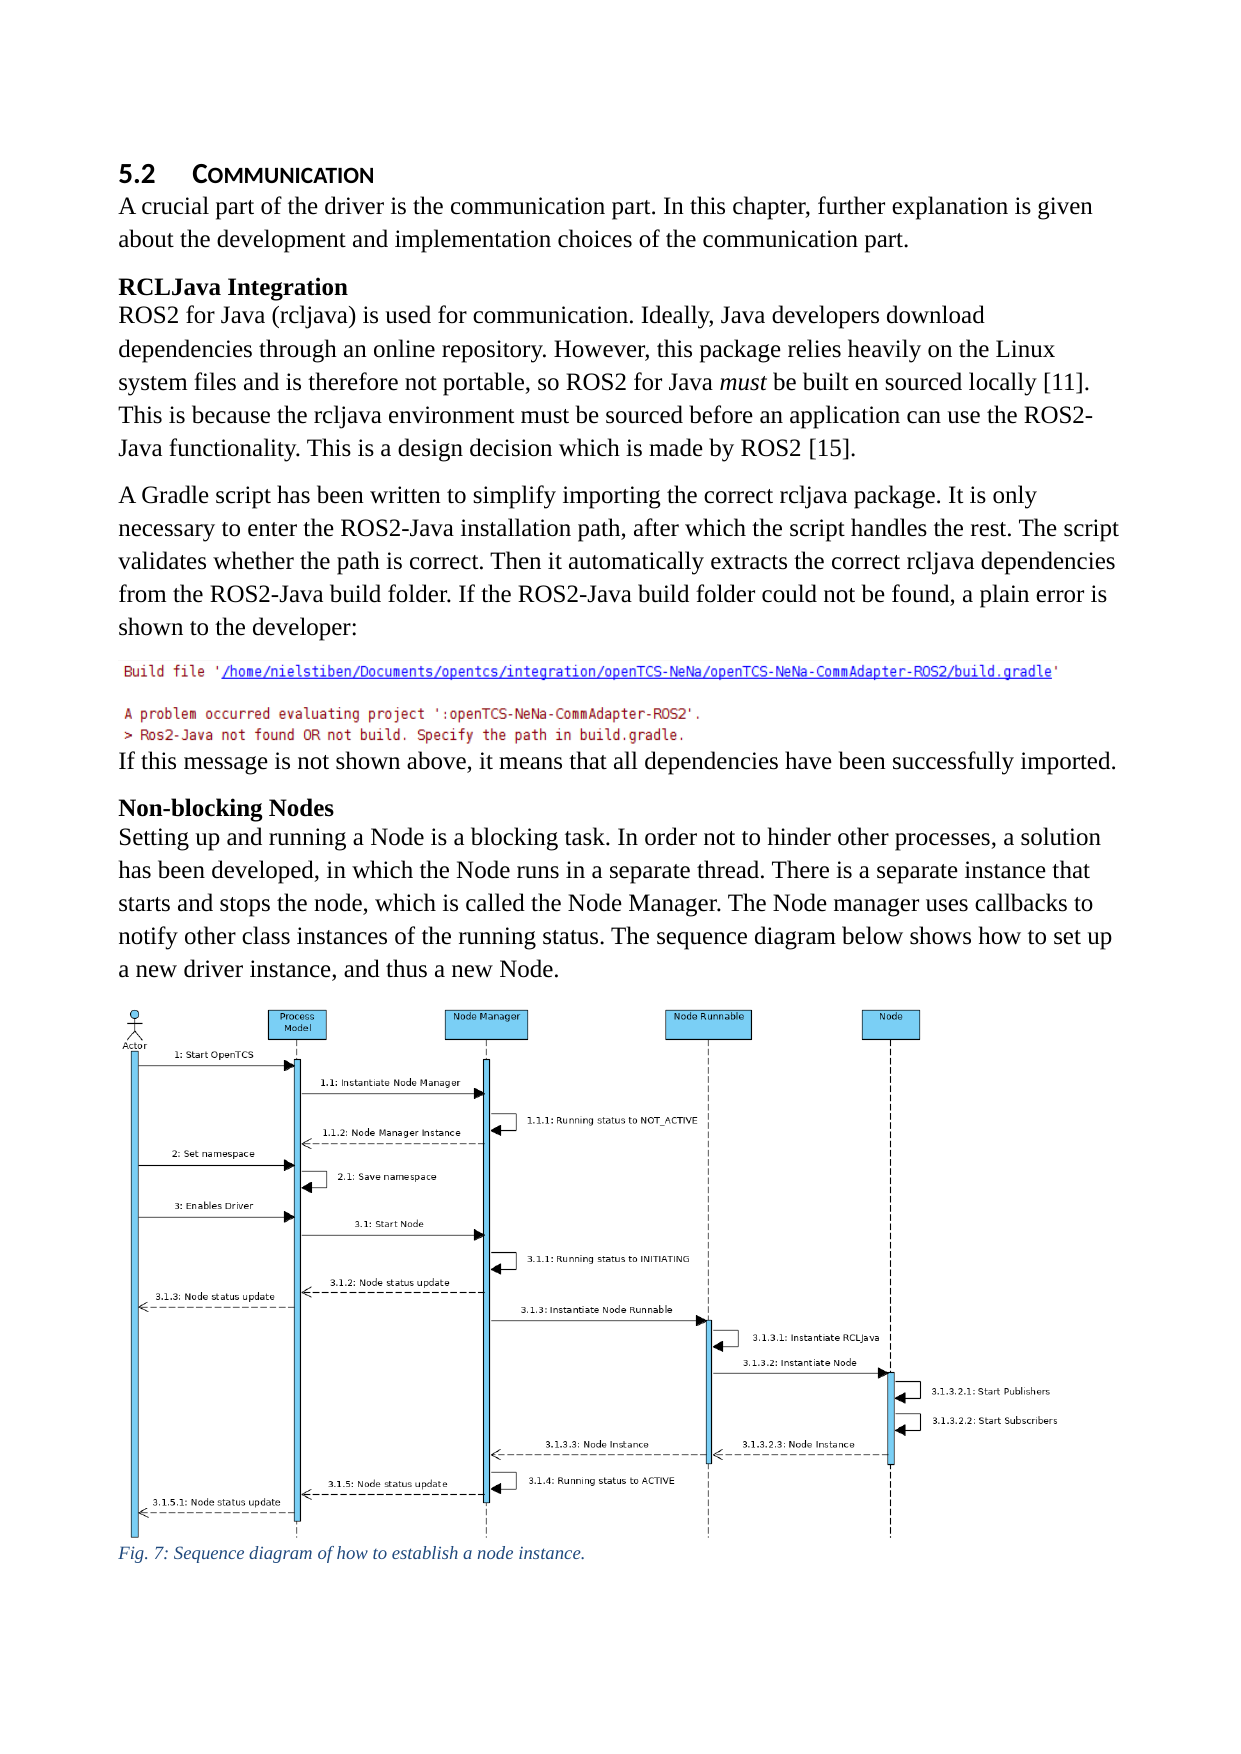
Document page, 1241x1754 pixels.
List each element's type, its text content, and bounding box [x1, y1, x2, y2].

text RCLJava Integration [118, 272, 1122, 301]
picture [118, 660, 1059, 746]
text Fig. 7: Sequence diagram of how to establish a node instance. [118, 1542, 1122, 1563]
text A crucial part of the driver is the communication part. In this chapter, further explanation is given about the development and implementation choices of the communication part. [118, 191, 1122, 253]
text If this message is not shown above, it means that all dependencies have been successfully imported. [118, 746, 1122, 774]
text A Gradle script has been written to simplify importing the correct rcljava package. It is only necessary to enter the ROS2-Java installation path, after which the script handles the rest. The script validates whether the path is correct. Then it automatically extracts the correct rcljava dependencies from the ROS2-Java build folder. If the ROS2-Java build folder could not be found, a plain error is shown to the developer: [118, 480, 1122, 641]
text Setting up and running a Node is a blocking task. In order not to hinder other processes, a solution has been developed, in which the Node runs in a separate thread. There is a separate instance that starts and stops the node, which is called the Node Manager. The Node manager uses callbacks to notify other class instances of the running status. The sequence diagram below shows how to set up a new driver instance, and thus a new Node. [118, 822, 1122, 983]
text ROS2 for Java (rcljava) is used for communication. Ideally, Java developers download dependencies through an online repository. However, this package relies heavily on the Linux system files and is therefore not portable, so ROS2 for Java must be built en sourced locally [11]. This is because the rcljava environment must be sourced before an application can use the ROS2-Java functionality. This is a design decision which is made by ROS2 [15]. [118, 301, 1122, 461]
subtitle Communication [118, 156, 1122, 191]
text Non-blocking Nodes [118, 793, 1122, 822]
picture [118, 1001, 1059, 1542]
